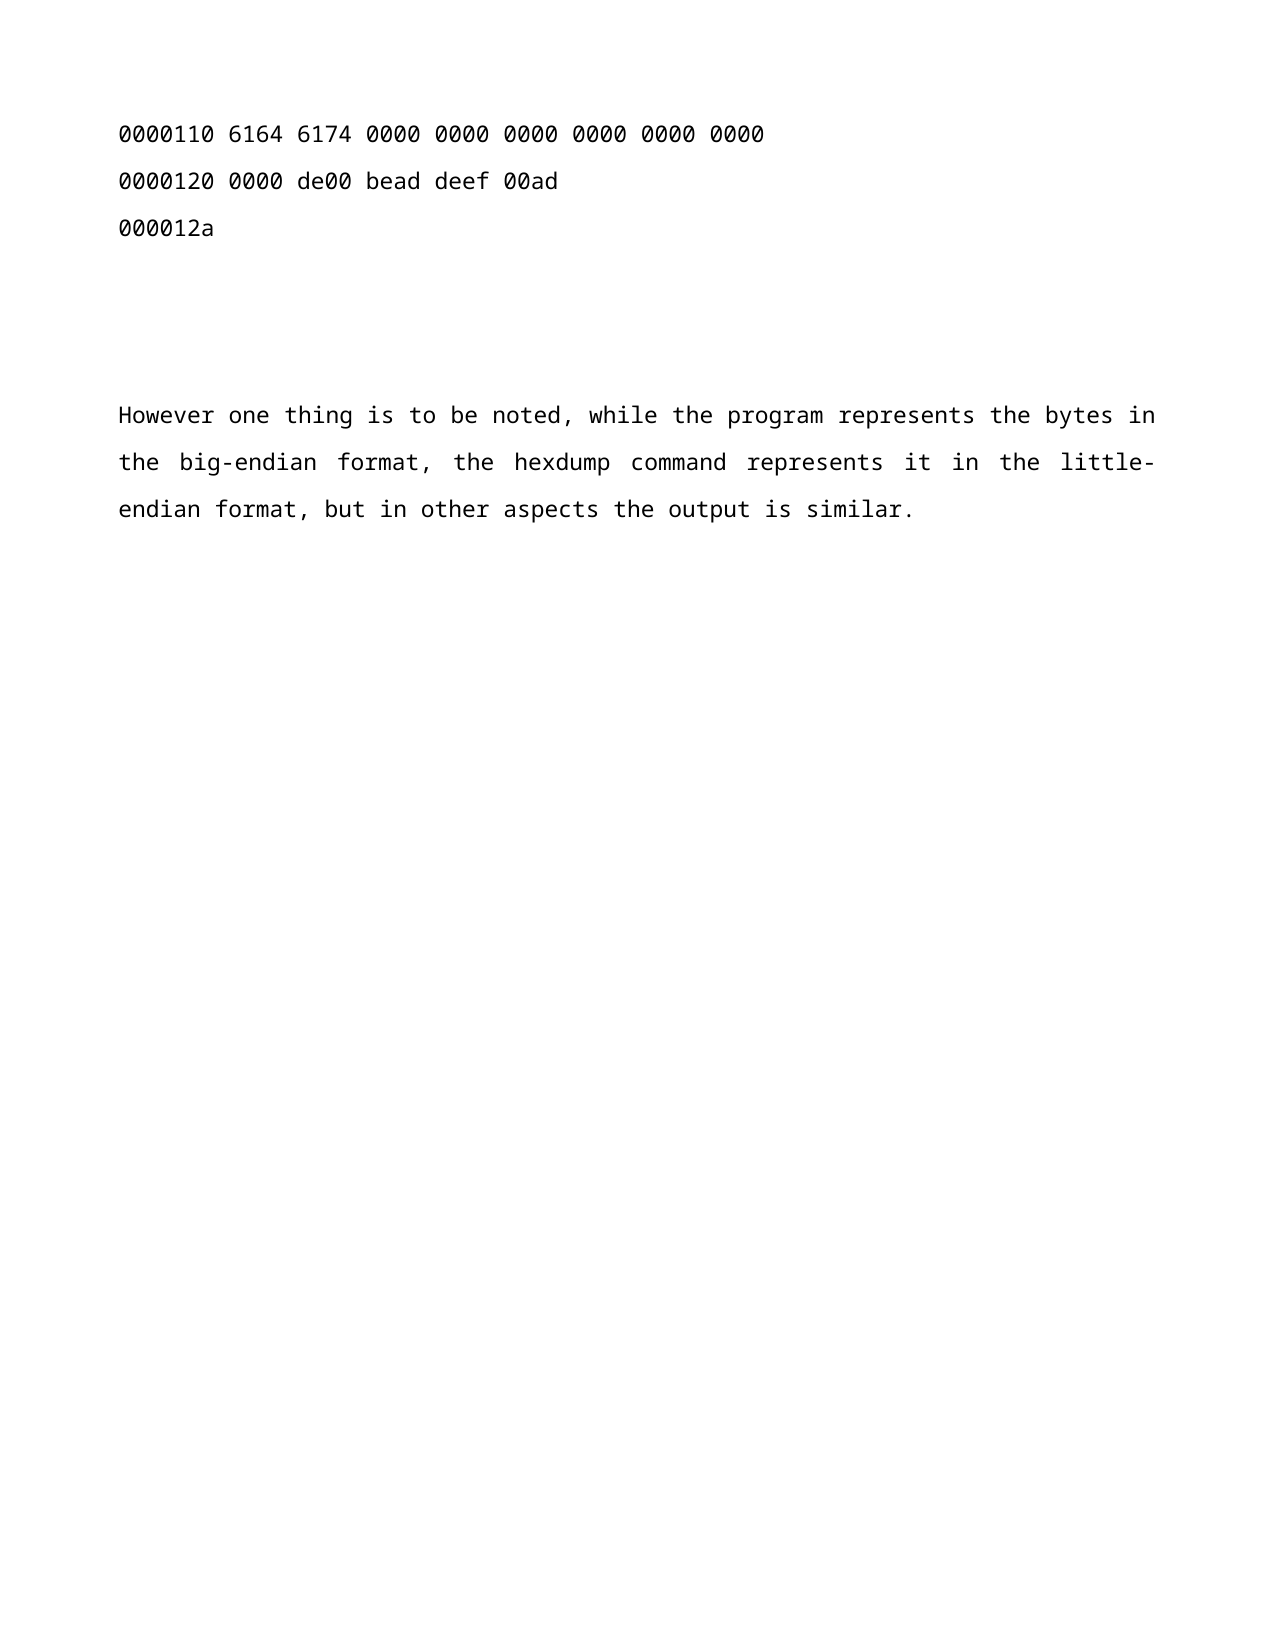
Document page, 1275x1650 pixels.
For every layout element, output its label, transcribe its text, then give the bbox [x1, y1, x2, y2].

text 0000110 6164 6174 0000 0000 0000 0000 0000 0000 [118, 118, 1157, 149]
text 000012a [118, 212, 1157, 243]
text However one thing is to be noted, while the program represents the bytes in the big-endian format, the hexdump command represents it in the little-endian format, but in other aspects the output is similar. [118, 399, 1157, 524]
text 0000120 0000 de00 bead deef 00ad [118, 165, 1157, 196]
